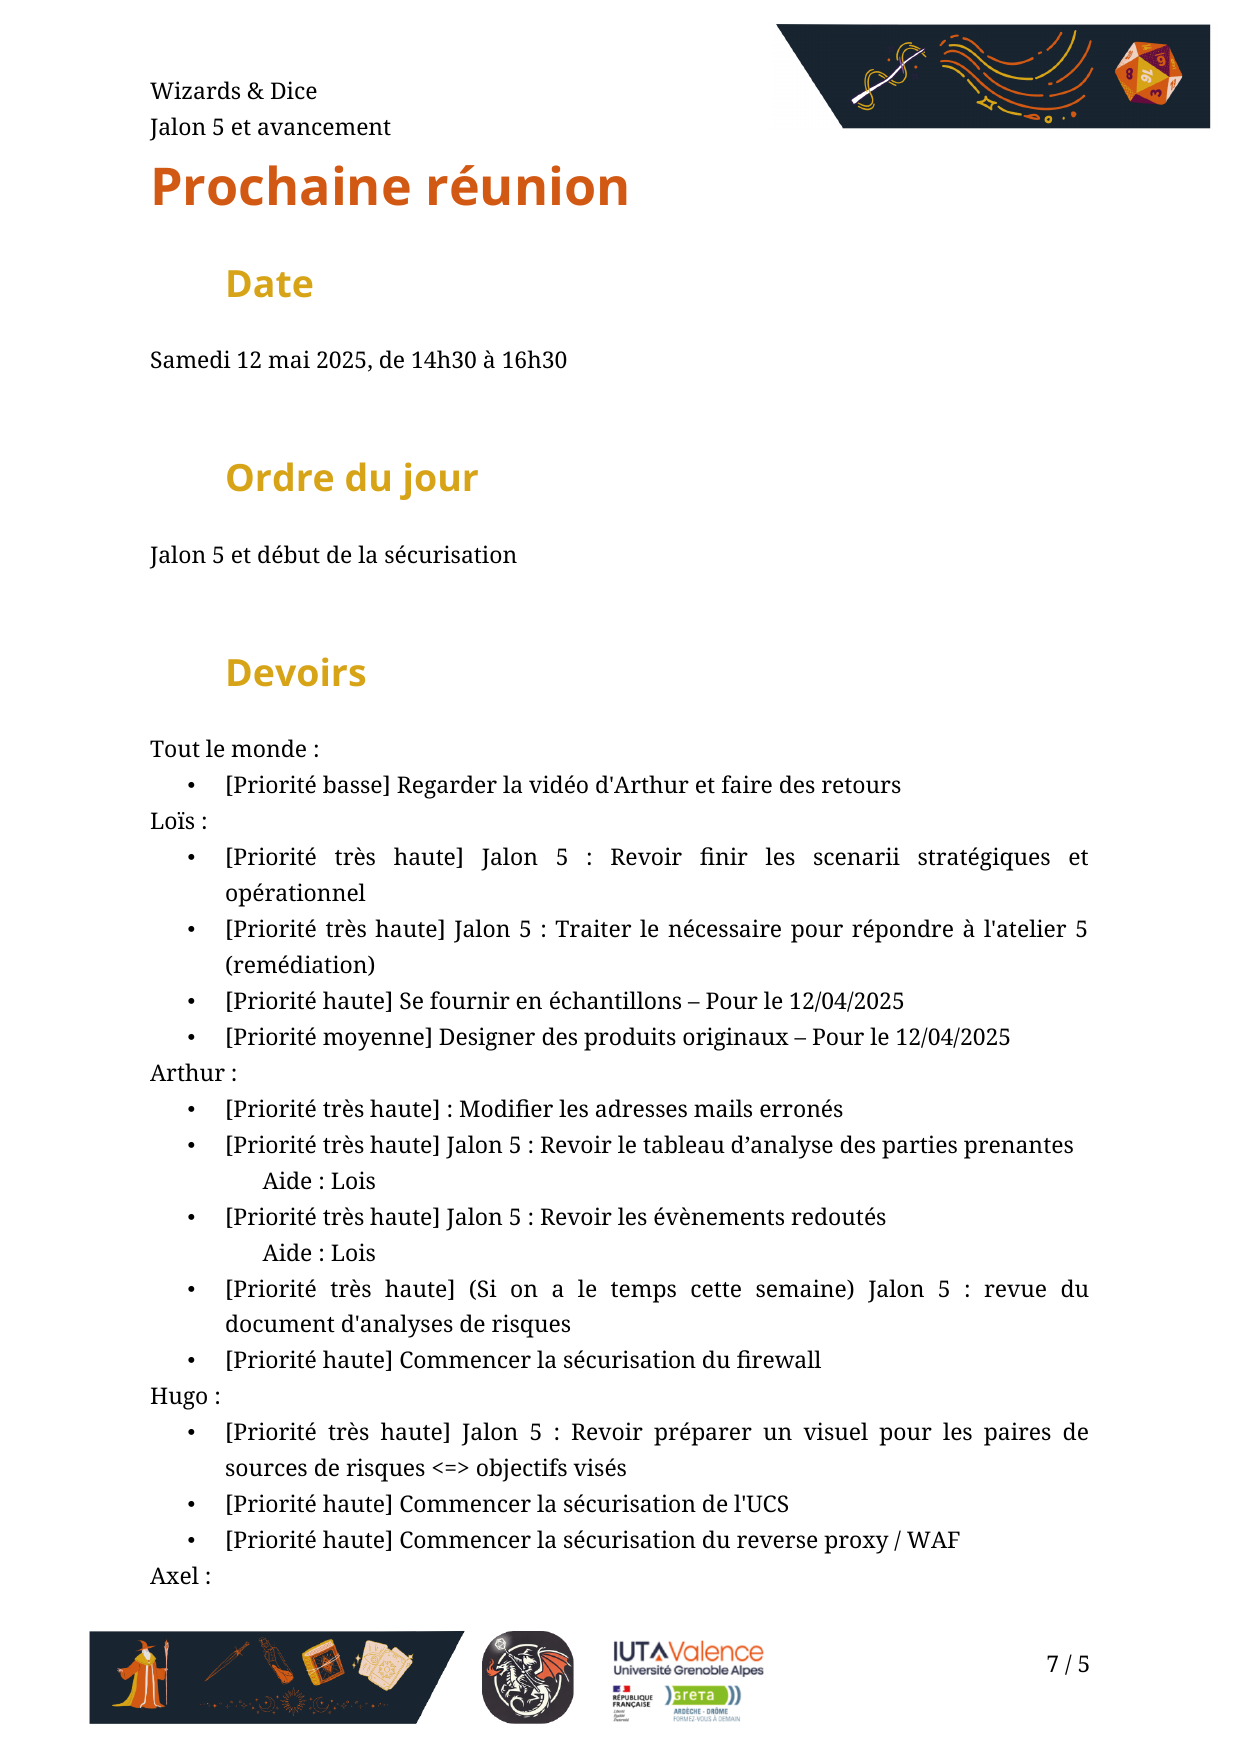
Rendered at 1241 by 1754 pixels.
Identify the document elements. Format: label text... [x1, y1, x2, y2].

list [Priorité très haute] : Modifier les adresses mails erronés [187, 1093, 1090, 1124]
list Aide : Lois [225, 1165, 1090, 1196]
list Aide : Lois [225, 1237, 1090, 1268]
subtitle Ordre du jour [225, 452, 1090, 503]
text Axel : [150, 1560, 1090, 1591]
text Samedi 12 mai 2025, de 14h30 à 16h30 [150, 344, 1090, 375]
text Arthur : [150, 1057, 1090, 1088]
list [Priorité très haute] Jalon 5 : Revoir le tableau d’analyse des parties prenantes [187, 1129, 1090, 1160]
list [Priorité très haute] Jalon 5 : Revoir les évènements redoutés [187, 1201, 1090, 1232]
text Loïs : [150, 805, 1090, 837]
list [Priorité haute] Commencer la sécurisation du firewall [187, 1344, 1090, 1376]
text Hugo : [150, 1380, 1090, 1412]
picture [771, 21, 1218, 131]
list [Priorité très haute] Jalon 5 : Revoir finir les scenarii stratégiques et opérationnel [187, 841, 1090, 908]
text Jalon 5 et début de la sécurisation [150, 539, 1090, 570]
list [Priorité moyenne] Designer des produits originaux – Pour le 12/04/2025 [187, 1021, 1090, 1052]
list [Priorité très haute] Jalon 5 : Traiter le nécessaire pour répondre à l'atelier 5 (remédiation) [187, 913, 1090, 980]
list [Priorité haute] Commencer la sécurisation de l'UCS [187, 1488, 1090, 1519]
text Tout le monde : [150, 733, 1090, 765]
subtitle Devoirs [225, 646, 1090, 697]
list [Priorité très haute] Jalon 5 : Revoir préparer un visuel pour les paires de sources de risques <=> objectifs visés [187, 1416, 1090, 1483]
list [Priorité très haute] (Si on a le temps cette semaine) Jalon 5 : revue du document d'analyses de risques [187, 1272, 1090, 1340]
picture [81, 1620, 788, 1733]
list [Priorité haute] Se fournir en échantillons – Pour le 12/04/2025 [187, 985, 1090, 1016]
list [Priorité basse] Regarder la vidéo d'Arthur et faire des retours [187, 769, 1090, 801]
subtitle Prochaine réunion [150, 150, 1090, 221]
subtitle Date [225, 257, 1090, 308]
list [Priorité haute] Commencer la sécurisation du reverse proxy / WAF [187, 1524, 1090, 1555]
